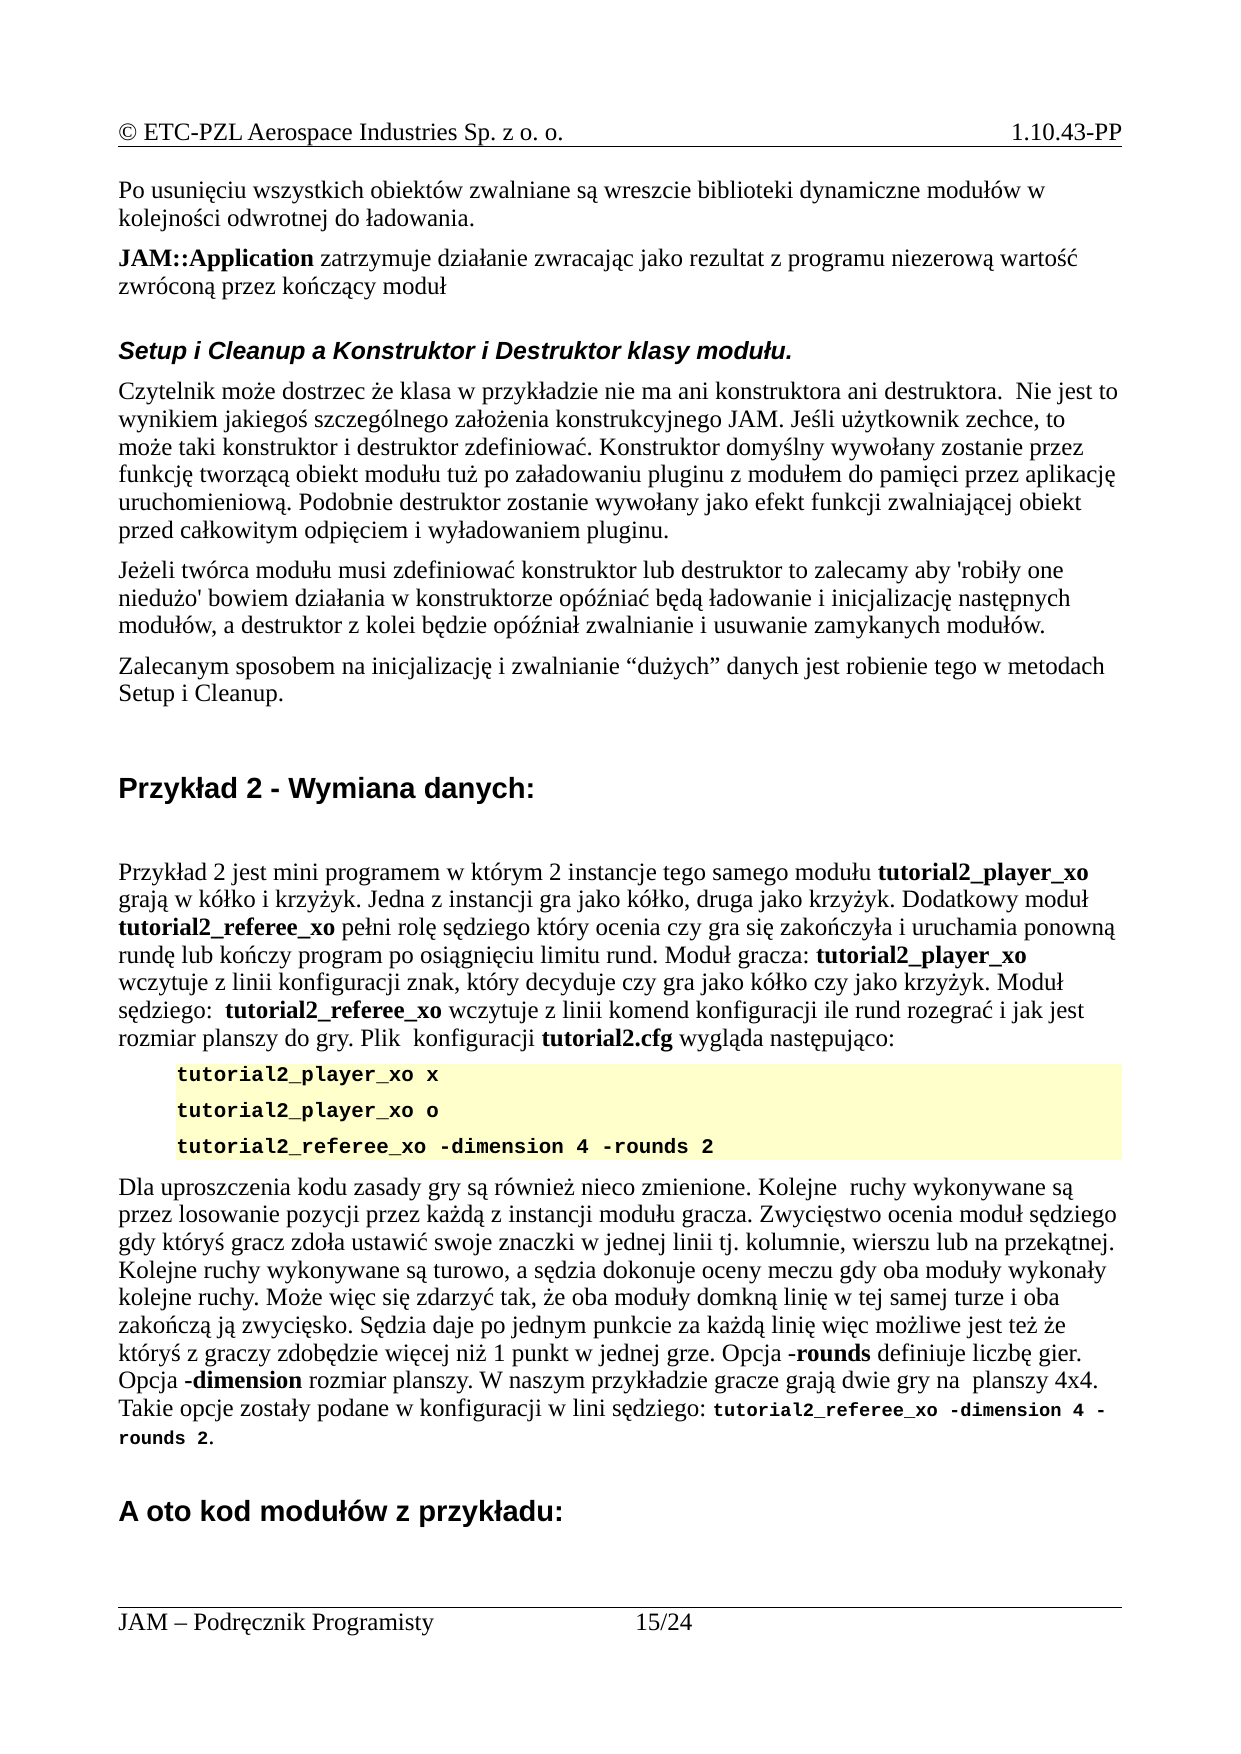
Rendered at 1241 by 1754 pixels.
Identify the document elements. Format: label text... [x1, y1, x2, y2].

text Jeżeli twórca modułu musi zdefiniować konstruktor lub destruktor to zalecamy aby 'robiły one niedużo' bowiem działania w konstruktorze opóźniać będą ładowanie i inicjalizację następnych modułów, a destruktor z kolei będzie opóźniał zwalnianie i usuwanie zamykanych modułów. [118, 556, 1122, 639]
subtitle Przykład 2 - Wymiana danych: [118, 772, 1122, 805]
text tutorial2_player_xo x [176, 1064, 1122, 1088]
text tutorial2_referee_xo -dimension 4 -rounds 2 [176, 1136, 1122, 1160]
text Dla uproszczenia kodu zasady gry są również nieco zmienione. Kolejne ruchy wykonywane są przez losowanie pozycji przez każdą z instancji modułu gracza. Zwycięstwo ocenia moduł sędziego gdy któryś gracz zdoła ustawić swoje znaczki w jednej linii tj. kolumnie, wierszu lub na przekątnej. Kolejne ruchy wykonywane są turowo, a sędzia dokonuje oceny meczu gdy oba moduły wykonały kolejne ruchy. Może więc się zdarzyć tak, że oba moduły domkną linię w tej samej turze i oba zakończą ją zwycięsko. Sędzia daje po jednym punkcie za każdą linię więc możliwe jest też że któryś z graczy zdobędzie więcej niż 1 punkt w jednej grze. Opcja -rounds definiuje liczbę gier. Opcja -dimension rozmiar planszy. W naszym przykładzie gracze grają dwie gry na planszy 4x4. Takie opcje zostały podane w konfiguracji w lini sędziego: tutorial2_referee_xo -dimension 4 -rounds 2. [118, 1173, 1122, 1450]
text Czytelnik może dostrzec że klasa w przykładzie nie ma ani konstruktora ani destruktora. Nie jest to wynikiem jakiegoś szczególnego założenia konstrukcyjnego JAM. Jeśli użytkownik zechce, to może taki konstruktor i destruktor zdefiniować. Konstruktor domyślny wywołany zostanie przez funkcję tworzącą obiekt modułu tuż po załadowaniu pluginu z modułem do pamięci przez aplikację uruchomieniową. Podobnie destruktor zostanie wywołany jako efekt funkcji zwalniającej obiekt przed całkowitym odpięciem i wyładowaniem pluginu. [118, 377, 1122, 544]
text JAM::Application zatrzymuje działanie zwracając jako rezultat z programu niezerową wartość zwróconą przez kończący moduł [118, 244, 1122, 300]
text Przykład 2 jest mini programem w którym 2 instancje tego samego modułu tutorial2_player_xo grają w kółko i krzyżyk. Jedna z instancji gra jako kółko, druga jako krzyżyk. Dodatkowy moduł tutorial2_referee_xo pełni rolę sędziego który ocenia czy gra się zakończyła i uruchamia ponowną rundę lub kończy program po osiągnięciu limitu rund. Moduł gracza: tutorial2_player_xo wczytuje z linii konfiguracji znak, który decyduje czy gra jako kółko czy jako krzyżyk. Moduł sędziego: tutorial2_referee_xo wczytuje z linii komend konfiguracji ile rund rozegrać i jak jest rozmiar planszy do gry. Plik konfiguracji tutorial2.cfg wygląda następująco: [118, 858, 1122, 1052]
text Zalecanym sposobem na inicjalizację i zwalnianie “dużych” danych jest robienie tego w metodach Setup i Cleanup. [118, 652, 1122, 707]
text tutorial2_player_xo o [176, 1100, 1122, 1124]
text A oto kod modułów z przykładu: [118, 1495, 1122, 1528]
text Po usunięciu wszystkich obiektów zwalniane są wreszcie biblioteki dynamiczne modułów w kolejności odwrotnej do ładowania. [118, 176, 1122, 232]
subtitle Setup i Cleanup a Konstruktor i Destruktor klasy modułu. [118, 337, 1122, 365]
